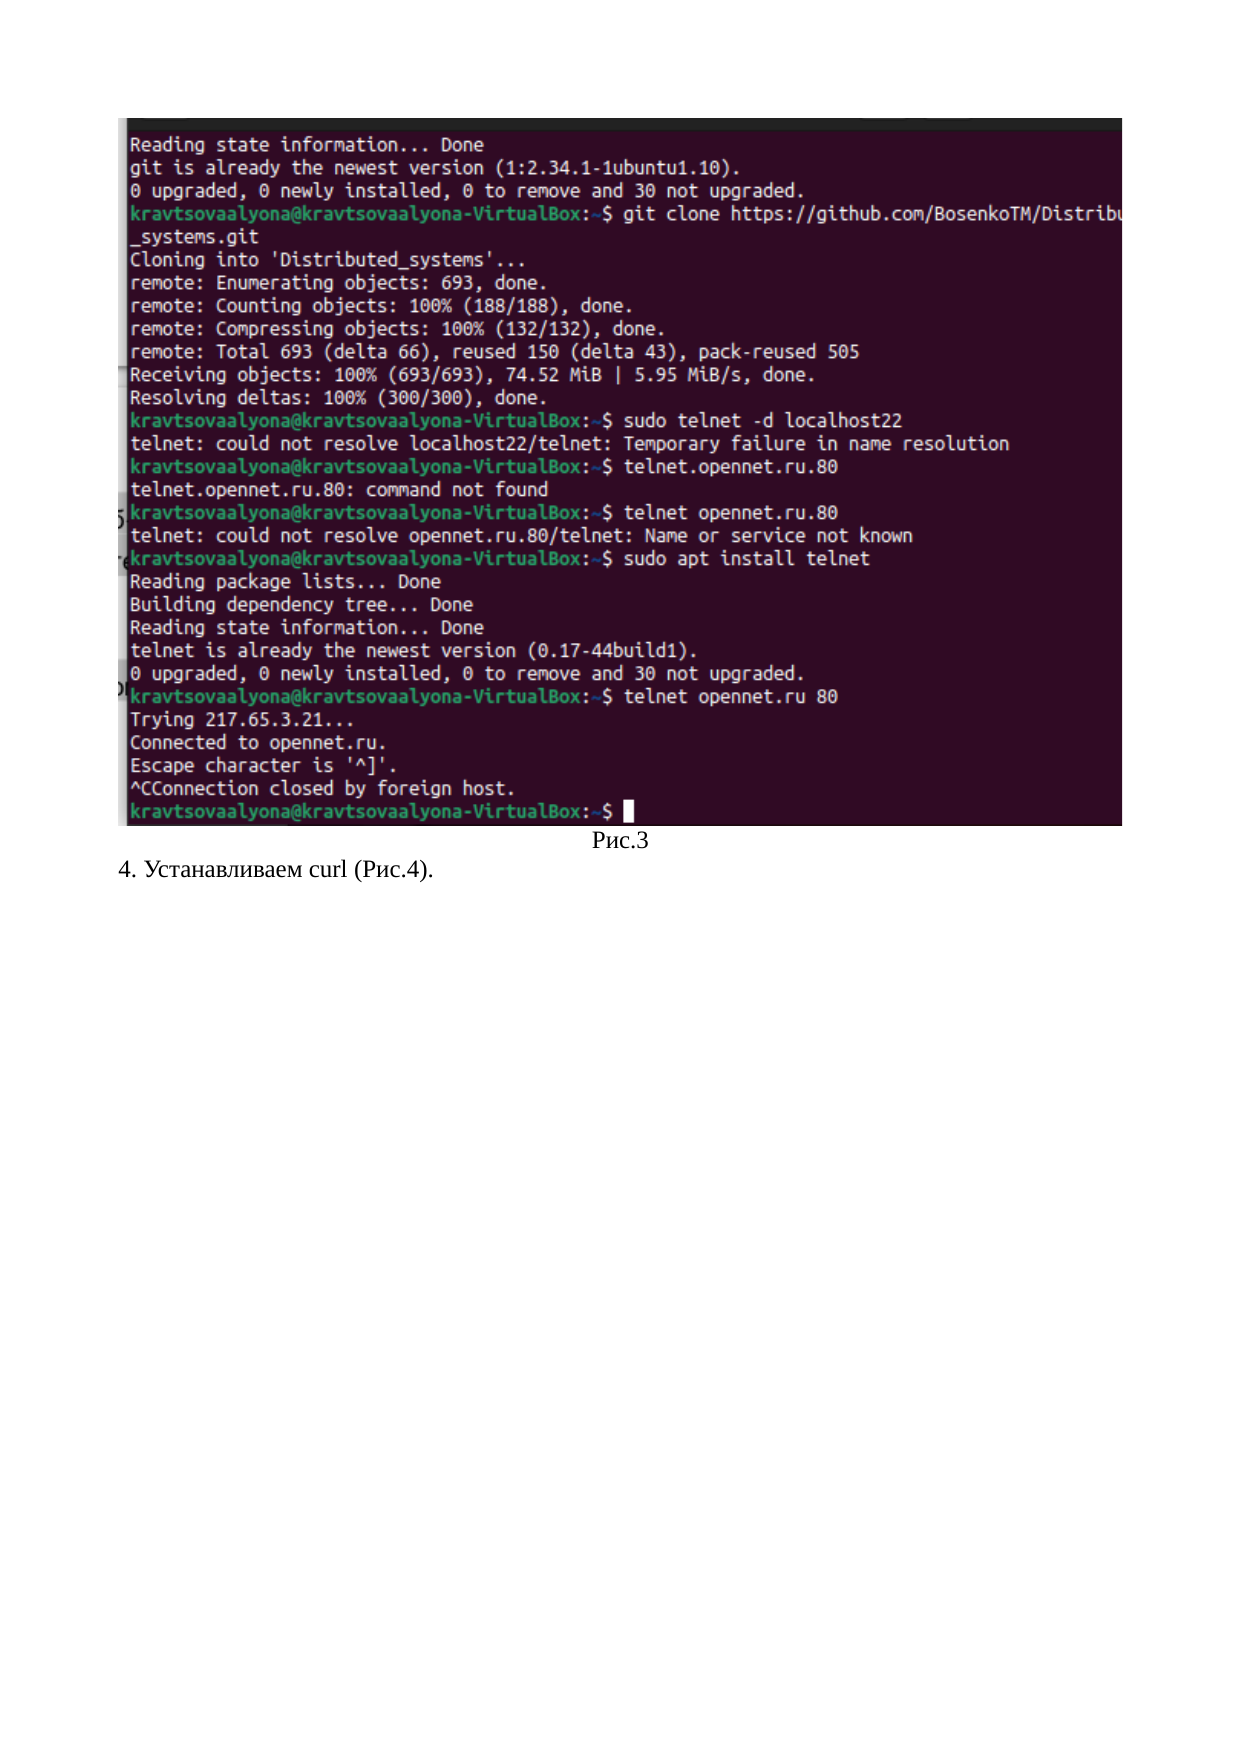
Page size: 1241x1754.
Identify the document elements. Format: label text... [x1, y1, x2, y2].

text Рис.3 [118, 826, 1122, 854]
text 4. Устанавливаем curl (Рис.4). [118, 854, 1122, 883]
picture [118, 118, 1123, 826]
